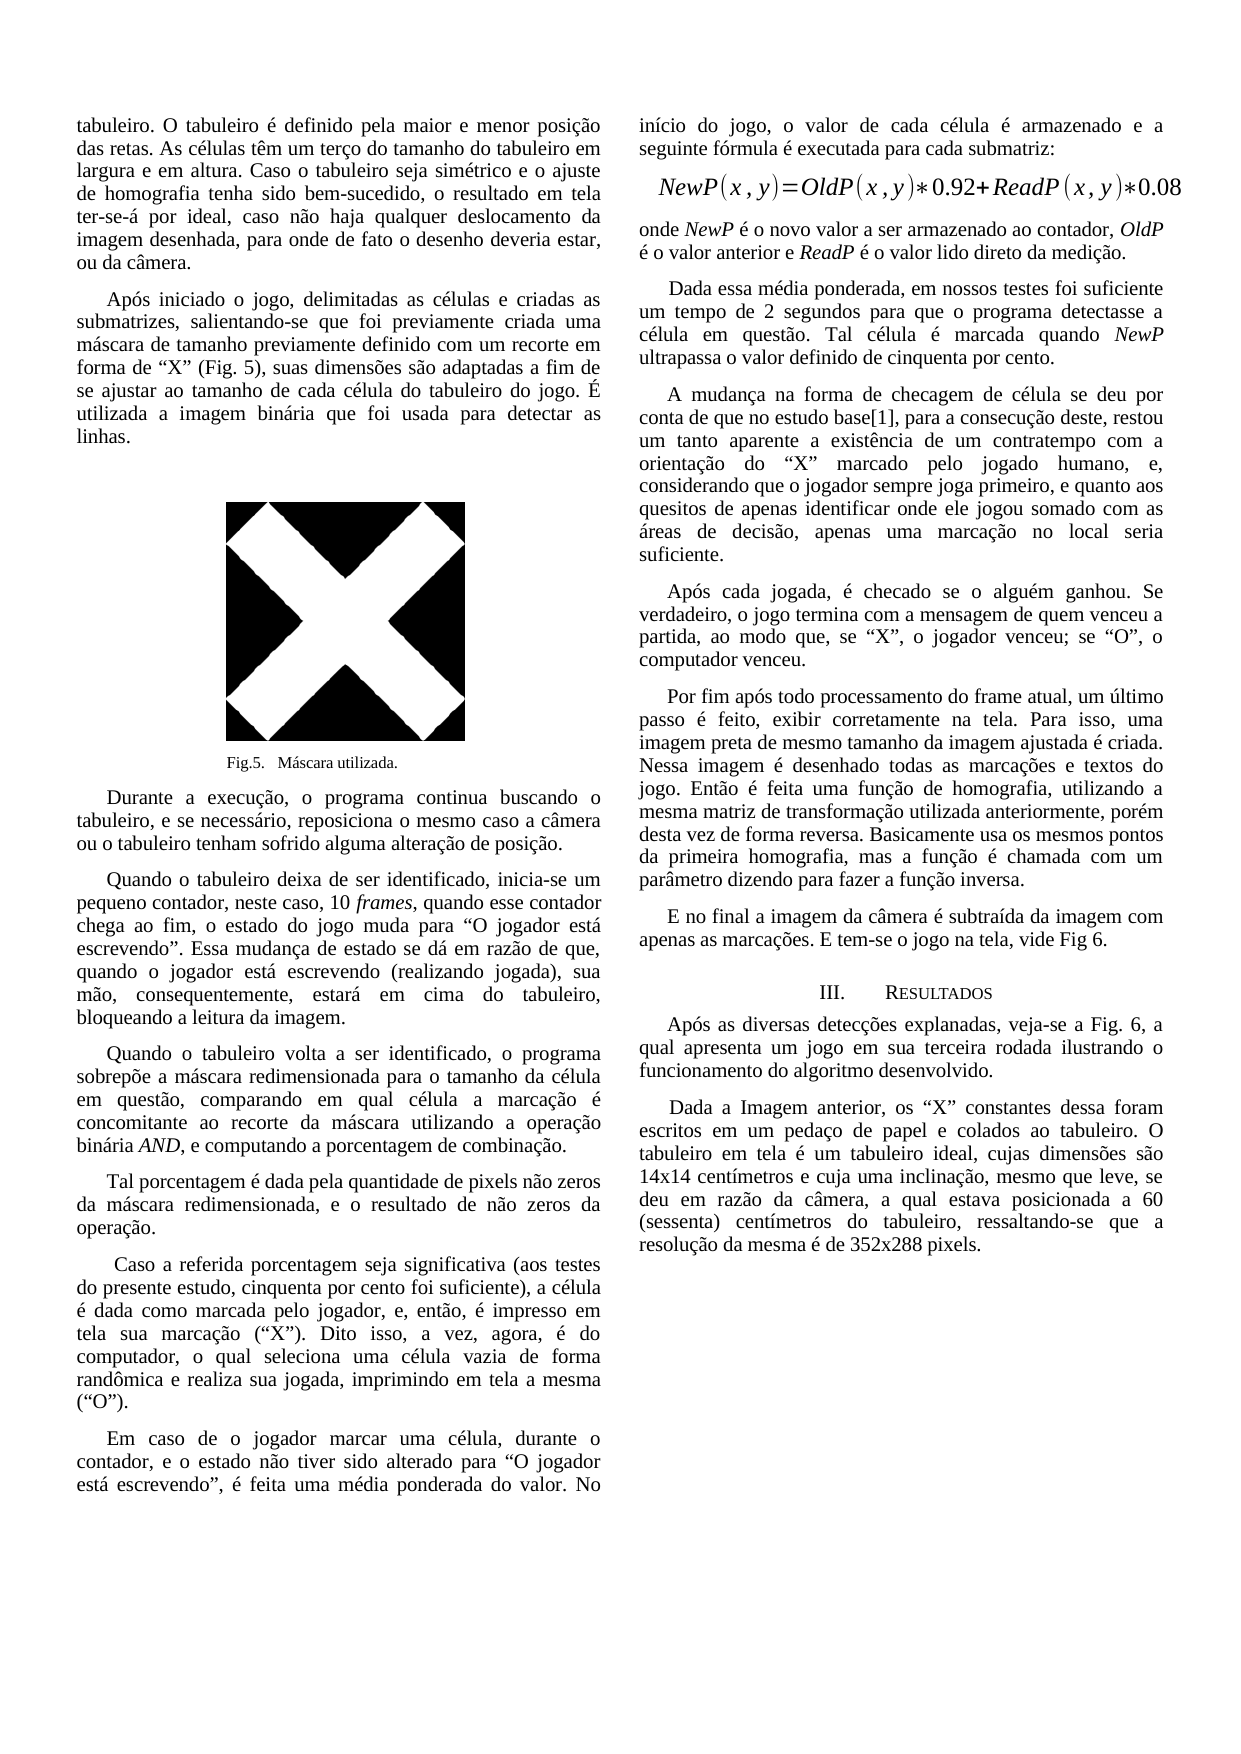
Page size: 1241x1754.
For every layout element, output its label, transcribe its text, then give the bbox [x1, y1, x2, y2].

text Quando o tabuleiro volta a ser identificado, o programa sobrepõe a máscara redimensionada para o tamanho da célula em questão, comparando em qual célula a marcação é concomitante ao recorte da máscara utilizando a operação binária AND, e computando a porcentagem de combinação. [76, 1041, 601, 1157]
text E no final a imagem da câmera é subtraída da imagem com apenas as marcações. E tem-se o jogo na tela, vide Fig 6. [639, 904, 1164, 951]
text Caso a referida porcentagem seja significativa (aos testes do presente estudo, cinquenta por cento foi suficiente), a célula é dada como marcada pelo jogador, e, então, é impresso em tela sua marcação (“X”). Dito isso, a vez, agora, é do computador, o qual seleciona uma célula vazia de forma randômica e realiza sua jogada, imprimindo em tela a mesma (“O”). [76, 1252, 601, 1413]
text A mudança na forma de checagem de célula se deu por conta de que no estudo base[1], para a consecução deste, restou um tanto aparente a existência de um contratempo com a orientação do “X” marcado pelo jogado humano, e, considerando que o jogador sempre joga primeiro, e quanto aos quesitos de apenas identificar onde ele jogou somado com as áreas de decisão, apenas uma marcação no local seria suficiente. [639, 382, 1164, 566]
text Após as diversas detecções explanadas, veja-se a Fig. 6, a qual apresenta um jogo em sua terceira rodada ilustrando o funcionamento do algoritmo desenvolvido. [639, 1012, 1164, 1082]
text Dada essa média ponderada, em nossos testes foi suficiente um tempo de 2 segundos para que o programa detectasse a célula em questão. Tal célula é marcada quando NewP ultrapassa o valor definido de cinquenta por cento. [639, 276, 1164, 369]
subtitle Resultados [639, 980, 1164, 1004]
text Durante a execução, o programa continua buscando o tabuleiro, e se necessário, reposiciona o mesmo caso a câmera ou o tabuleiro tenham sofrido alguma alteração de posição. [76, 785, 601, 855]
text Após cada jogada, é checado se o alguém ganhou. Se verdadeiro, o jogo termina com a mensagem de quem venceu a partida, ao modo que, se “X”, o jogador venceu; se “O”, o computador venceu. [639, 579, 1164, 671]
text onde NewP é o novo valor a ser armazenado ao contador, OldP é o valor anterior e ReadP é o valor lido direto da medição. [639, 217, 1164, 264]
text tabuleiro. O tabuleiro é definido pela maior e menor posição das retas. As células têm um terço do tamanho do tabuleiro em largura e em altura. Caso o tabuleiro seja simétrico e o ajuste de homografia tenha sido bem-sucedido, o resultado em tela ter-se-á por ideal, caso não haja qualquer deslocamento da imagem desenhada, para onde de fato o desenho deveria estar, ou da câmera. [76, 112, 601, 274]
text Fig.5. Máscara utilizada. [76, 753, 601, 772]
text Dada a Imagem anterior, os “X” constantes dessa foram escritos em um pedaço de papel e colados ao tabuleiro. O tabuleiro em tela é um tabuleiro ideal, cujas dimensões são 14x14 centímetros e cuja uma inclinação, mesmo que leve, se deu em razão da câmera, a qual estava posicionada a 60 (sessenta) centímetros do tabuleiro, ressaltando-se que a resolução da mesma é de 352x288 pixels. [639, 1095, 1164, 1256]
text início do jogo, o valor de cada célula é armazenado e a seguinte fórmula é executada para cada submatriz: [639, 112, 1164, 159]
text Após iniciado o jogo, delimitadas as células e criadas as submatrizes, salientando-se que foi previamente criada uma máscara de tamanho previamente definido com um recorte em forma de “X” (Fig. 5), suas dimensões são adaptadas a fim de se ajustar ao tamanho de cada célula do tabuleiro do jogo. É utilizada a imagem binária que foi usada para detectar as linhas. [76, 287, 601, 448]
text Quando o tabuleiro deixa de ser identificado, inicia-se um pequeno contador, neste caso, 10 frames, quando esse contador chega ao fim, o estado do jogo muda para “O jogador está escrevendo”. Essa mudança de estado se dá em razão de que, quando o jogador está escrevendo (realizando jogada), sua mão, consequentemente, estará em cima do tabuleiro, bloqueando a leitura da imagem. [76, 867, 601, 1029]
text Em caso de o jogador marcar uma célula, durante o contador, e o estado não tiver sido alterado para “O jogador está escrevendo”, é feita uma média ponderada do valor. No [76, 1426, 601, 1496]
text Tal porcentagem é dada pela quantidade de pixels não zeros da máscara redimensionada, e o resultado de não zeros da operação. [76, 1169, 601, 1239]
picture [225, 501, 465, 741]
text Por fim após todo processamento do frame atual, um último passo é feito, exibir corretamente na tela. Para isso, uma imagem preta de mesmo tamanho da imagem ajustada é criada. Nessa imagem é desenhado todas as marcações e textos do jogo. Então é feita uma função de homografia, utilizando a mesma matriz de transformação utilizada anteriormente, porém desta vez de forma reversa. Basicamente usa os mesmos pontos da primeira homografia, mas a função é chamada com um parâmetro dizendo para fazer a função inversa. [639, 684, 1164, 891]
